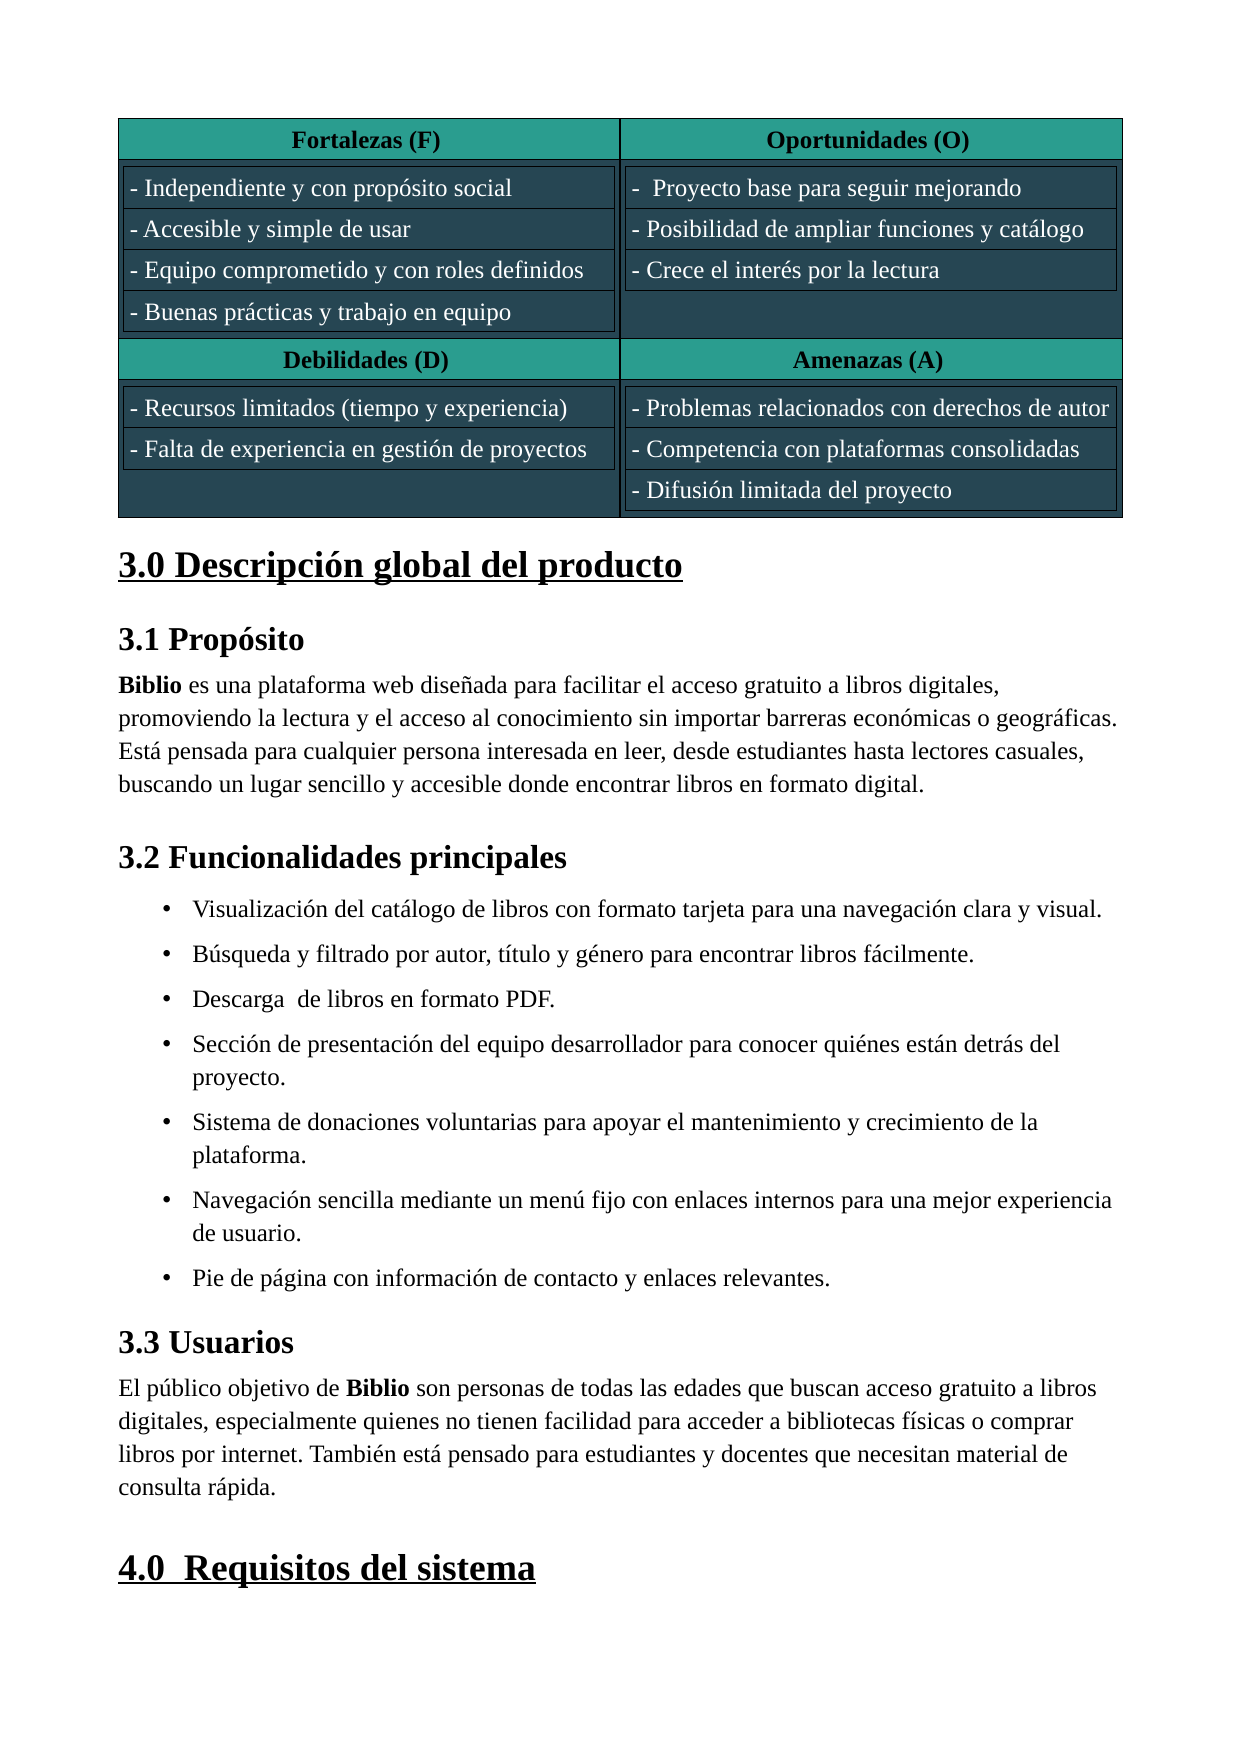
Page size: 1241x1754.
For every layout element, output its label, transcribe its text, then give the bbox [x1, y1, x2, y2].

table_cell - Falta de experiencia en gestión de proyectos [124, 428, 614, 468]
table_cell [621, 380, 1122, 517]
table_header - Recursos limitados (tiempo y experiencia) [124, 387, 614, 427]
table_header Oportunidades (O) [621, 119, 1122, 159]
subtitle 3.0 Descripción global del producto [118, 543, 1122, 586]
table_cell - Competencia con plataformas consolidadas [626, 428, 1116, 468]
table_cell - Equipo comprometido y con roles definidos [124, 250, 614, 290]
table_cell [119, 380, 619, 517]
table_cell - Posibilidad de ampliar funciones y catálogo [626, 209, 1116, 249]
list Búsqueda y filtrado por autor, título y género para encontrar libros fácilmente. [162, 939, 1122, 968]
list Sección de presentación del equipo desarrollador para conocer quiénes están detrás del proyecto. [162, 1029, 1122, 1091]
table_cell [119, 160, 619, 338]
table_header - Problemas relacionados con derechos de autor [626, 387, 1116, 427]
table_header - Proyecto base para seguir mejorando [626, 167, 1116, 207]
text El público objetivo de Biblio son personas de todas las edades que buscan acceso gratuito a libros digitales, especialmente quienes no tienen facilidad para acceder a bibliotecas físicas o comprar libros por internet. También está pensado para estudiantes y docentes que necesitan material de consulta rápida. [118, 1373, 1122, 1501]
subtitle 3.1 Propósito [118, 619, 1122, 657]
subtitle 4.0 Requisitos del sistema [118, 1545, 1122, 1588]
table_cell - Buenas prácticas y trabajo en equipo [124, 291, 614, 331]
table_header - Independiente y con propósito social [124, 167, 614, 207]
table_header Fortalezas (F) [119, 119, 619, 159]
table_cell [621, 160, 1122, 338]
table_cell - Crece el interés por la lectura [626, 250, 1116, 290]
table_cell Debilidades (D) [119, 339, 619, 379]
subtitle 3.2 Funcionalidades principales [118, 837, 1122, 876]
table_cell - Difusión limitada del proyecto [626, 470, 1116, 510]
table_cell Amenazas (A) [621, 339, 1122, 379]
list Visualización del catálogo de libros con formato tarjeta para una navegación clara y visual. [162, 894, 1122, 923]
list Sistema de donaciones voluntarias para apoyar el mantenimiento y crecimiento de la plataforma. [162, 1107, 1122, 1169]
text Biblio es una plataforma web diseñada para facilitar el acceso gratuito a libros digitales, promoviendo la lectura y el acceso al conocimiento sin importar barreras económicas o geográficas. Está pensada para cualquier persona interesada en leer, desde estudiantes hasta lectores casuales, buscando un lugar sencillo y accesible donde encontrar libros en formato digital. [118, 670, 1122, 798]
subtitle 3.3 Usuarios [118, 1322, 1122, 1361]
list Pie de página con información de contacto y enlaces relevantes. [162, 1263, 1122, 1291]
list Navegación sencilla mediante un menú fijo con enlaces internos para una mejor experiencia de usuario. [162, 1185, 1122, 1247]
table_cell - Accesible y simple de usar [124, 209, 614, 249]
list Descarga de libros en formato PDF. [162, 984, 1122, 1013]
